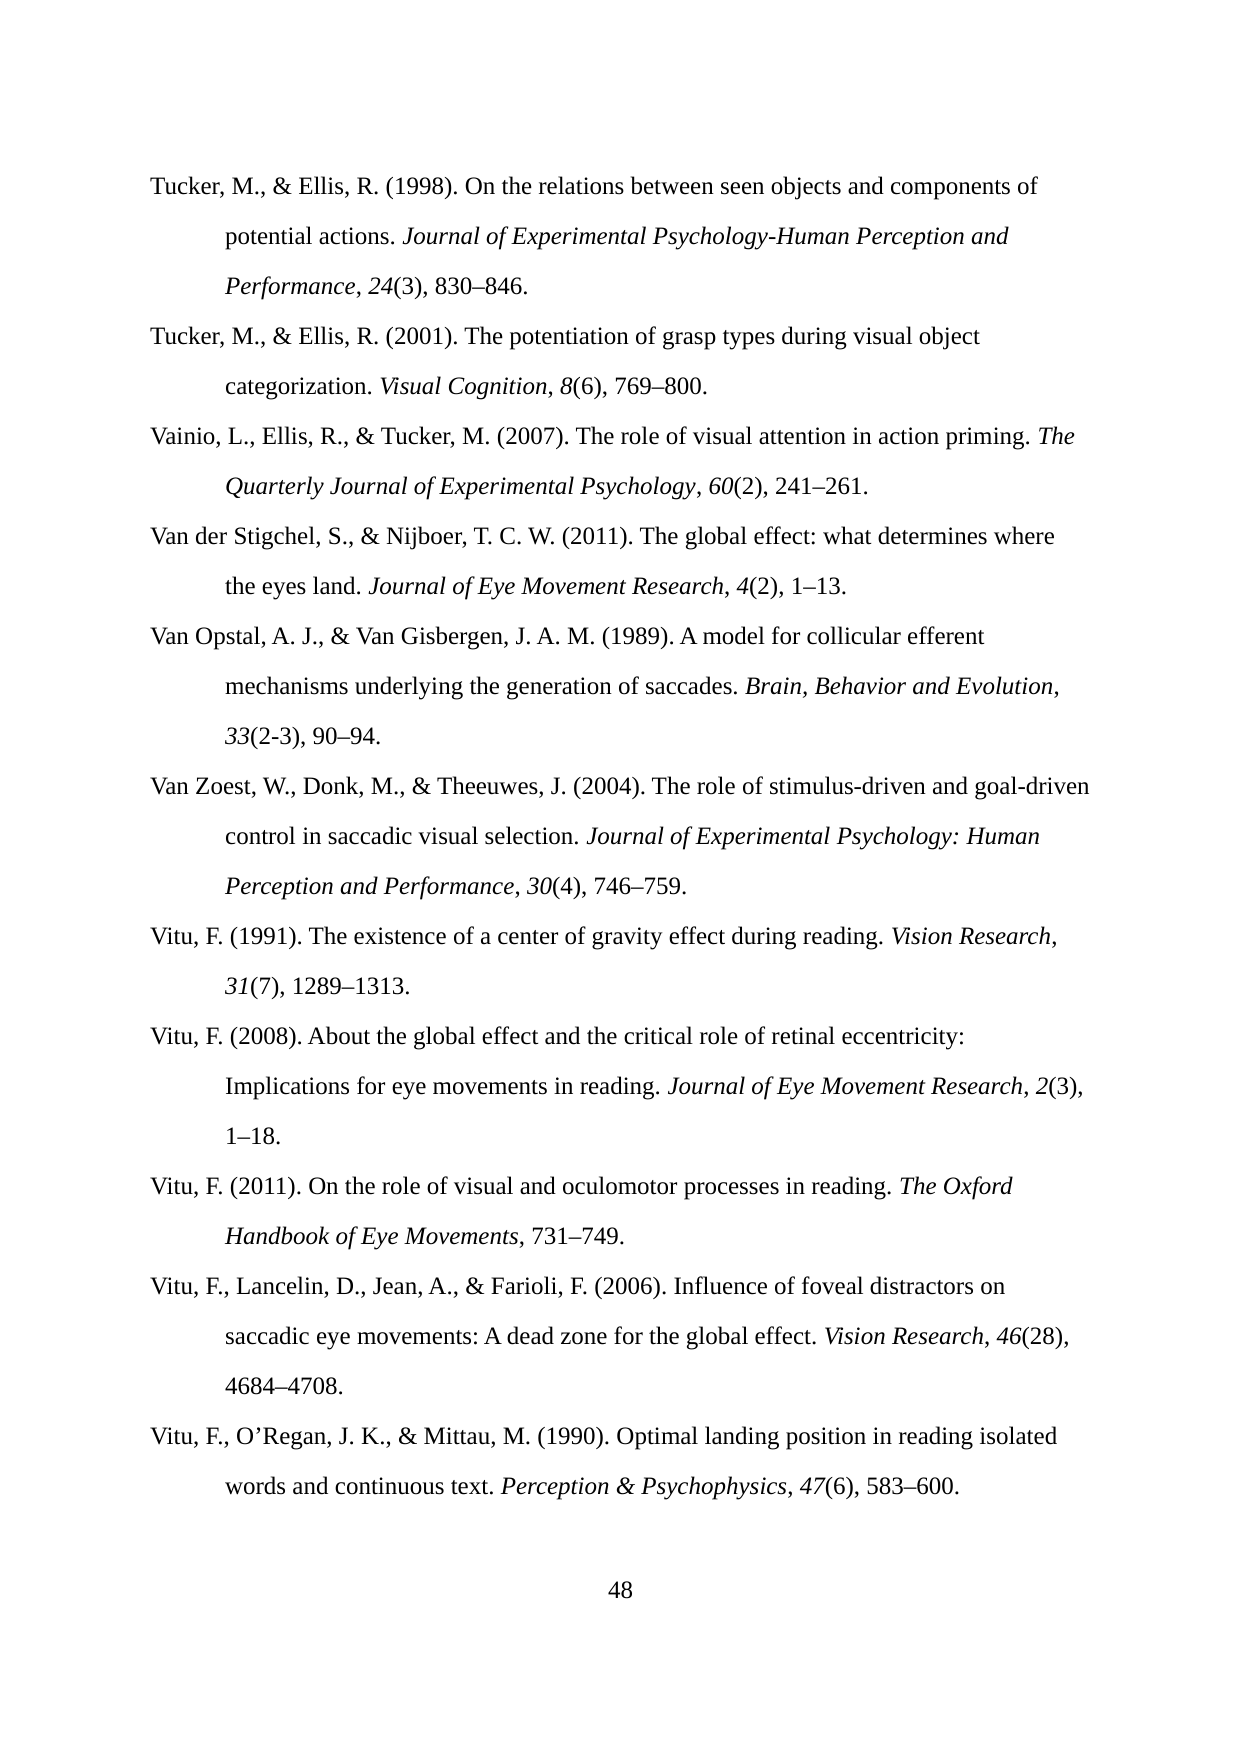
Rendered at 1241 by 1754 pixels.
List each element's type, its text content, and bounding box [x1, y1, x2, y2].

text Vainio, L., Ellis, R., & Tucker, M. (2007). The role of visual attention in action priming. The Quarterly Journal of Experimental Psychology, 60(2), 241–261. [150, 400, 1091, 500]
text Van der Stigchel, S., & Nijboer, T. C. W. (2011). The global effect: what determines where the eyes land. Journal of Eye Movement Research, 4(2), 1–13. [150, 500, 1091, 600]
text Van Opstal, A. J., & Van Gisbergen, J. A. M. (1989). A model for collicular efferent mechanisms underlying the generation of saccades. Brain, Behavior and Evolution, 33(2-3), 90–94. [150, 600, 1091, 750]
text Tucker, M., & Ellis, R. (2001). The potentiation of grasp types during visual object categorization. Visual Cognition, 8(6), 769–800. [150, 300, 1091, 400]
text Van Zoest, W., Donk, M., & Theeuwes, J. (2004). The role of stimulus-driven and goal-driven control in saccadic visual selection. Journal of Experimental Psychology: Human Perception and Performance, 30(4), 746–759. [150, 750, 1091, 900]
text Vitu, F. (2008). About the global effect and the critical role of retinal eccentricity: Implications for eye movements in reading. Journal of Eye Movement Research, 2(3), 1–18. [150, 1000, 1091, 1150]
text Tucker, M., & Ellis, R. (1998). On the relations between seen objects and components of potential actions. Journal of Experimental Psychology-Human Perception and Performance, 24(3), 830–846. [150, 150, 1091, 300]
text Vitu, F. (1991). The existence of a center of gravity effect during reading. Vision Research, 31(7), 1289–1313. [150, 900, 1091, 1000]
text Vitu, F. (2011). On the role of visual and oculomotor processes in reading. The Oxford Handbook of Eye Movements, 731–749. [150, 1150, 1091, 1250]
text Vitu, F., O’Regan, J. K., & Mittau, M. (1990). Optimal landing position in reading isolated words and continuous text. Perception & Psychophysics, 47(6), 583–600. [150, 1400, 1091, 1500]
text Vitu, F., Lancelin, D., Jean, A., & Farioli, F. (2006). Influence of foveal distractors on saccadic eye movements: A dead zone for the global effect. Vision Research, 46(28), 4684–4708. [150, 1250, 1091, 1400]
